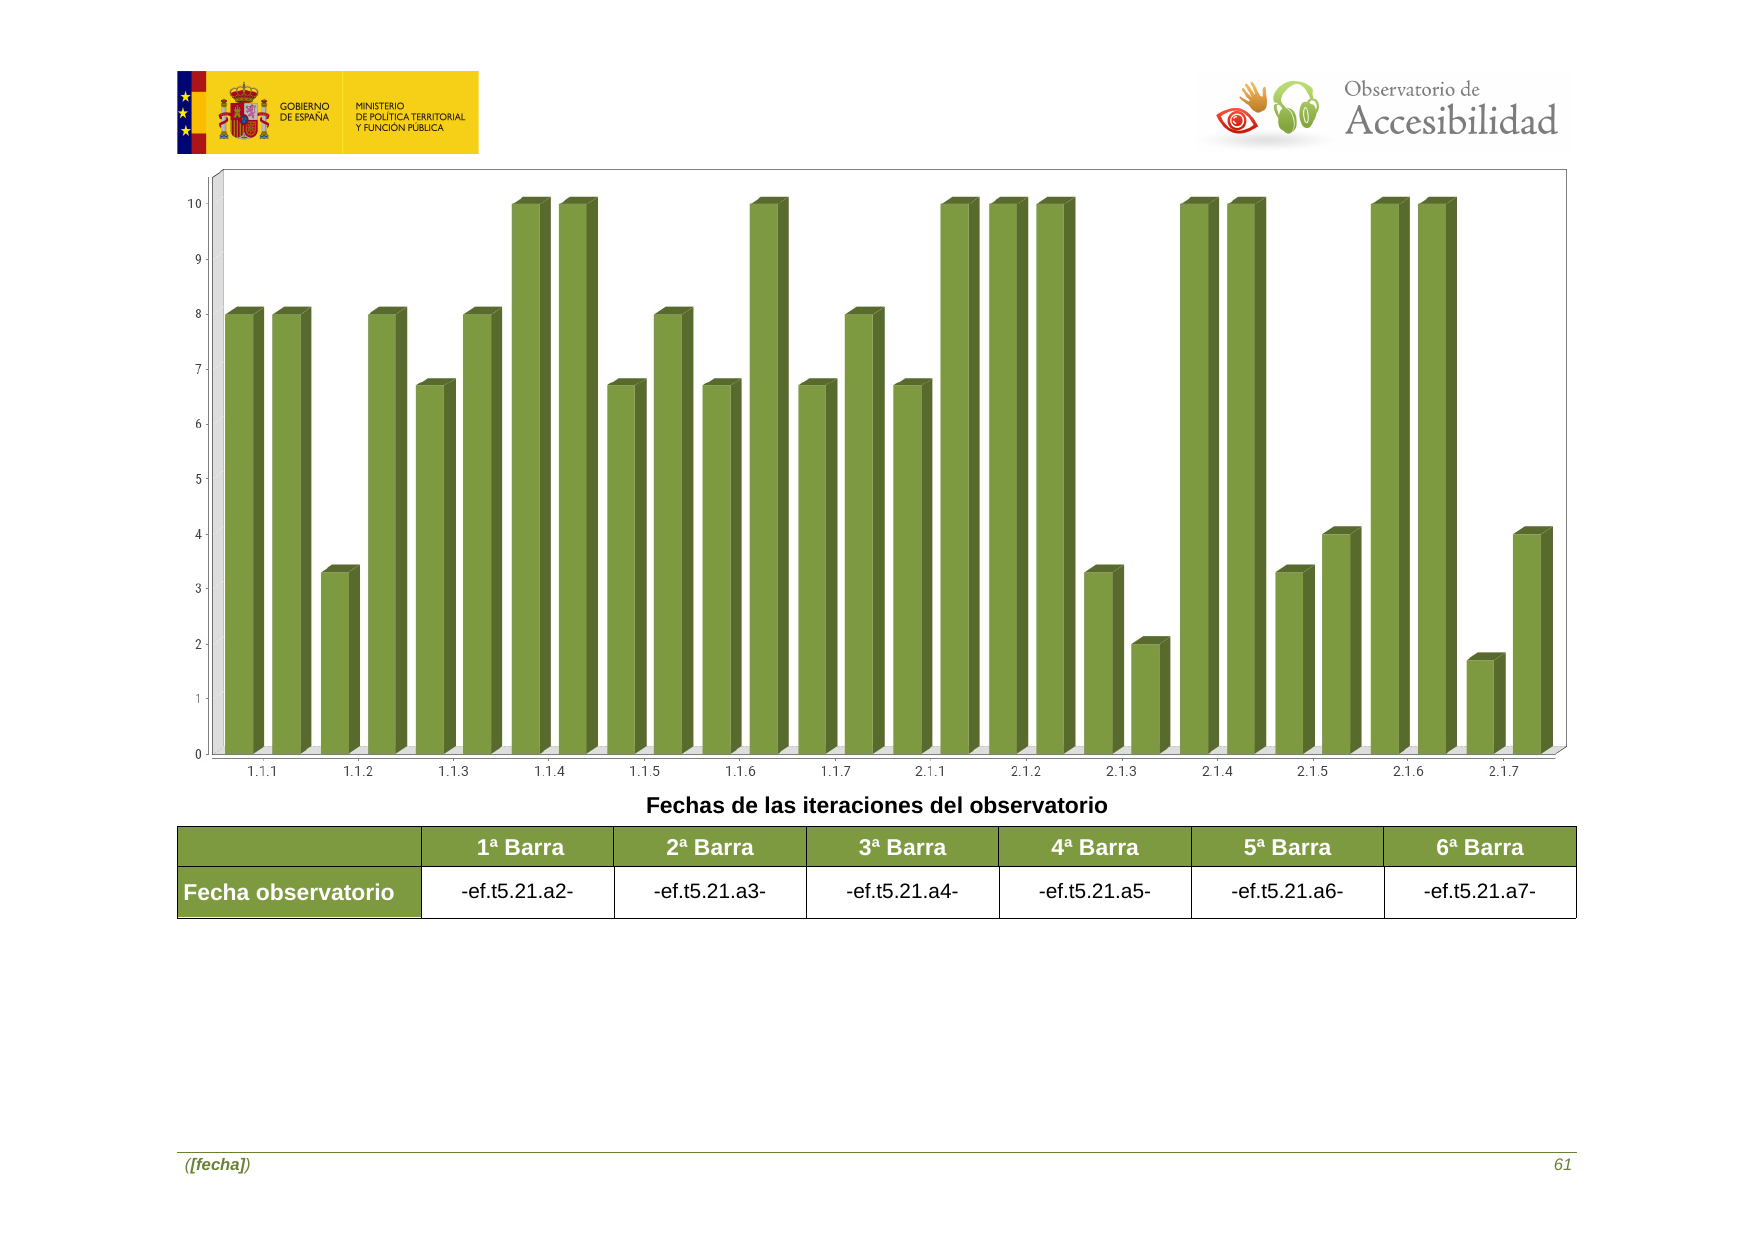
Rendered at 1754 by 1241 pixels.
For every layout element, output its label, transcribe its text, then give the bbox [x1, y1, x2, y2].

table_cell Fecha observatorio [178, 867, 421, 917]
table_header 5ª Barra [1192, 827, 1383, 866]
picture [177, 159, 1577, 785]
table_header 2ª Barra [614, 827, 806, 866]
table_cell -ef.t5.21.a6- [1192, 867, 1384, 917]
table_cell -ef.t5.21.a5- [1000, 867, 1191, 917]
table_header 6ª Barra [1384, 827, 1576, 866]
table_cell -ef.t5.21.a2- [422, 867, 614, 917]
table_header 1ª Barra [422, 827, 613, 866]
picture [177, 71, 479, 154]
table_header 3ª Barra [807, 827, 998, 866]
table_cell -ef.t5.21.a4- [807, 867, 999, 917]
text Fechas de las iteraciones del observatorio [177, 785, 1577, 818]
picture [1196, 72, 1572, 154]
table_cell -ef.t5.21.a3- [615, 867, 806, 917]
table_header 4ª Barra [999, 827, 1191, 866]
table_cell -ef.t5.21.a7- [1385, 867, 1576, 917]
table_header [178, 827, 421, 866]
